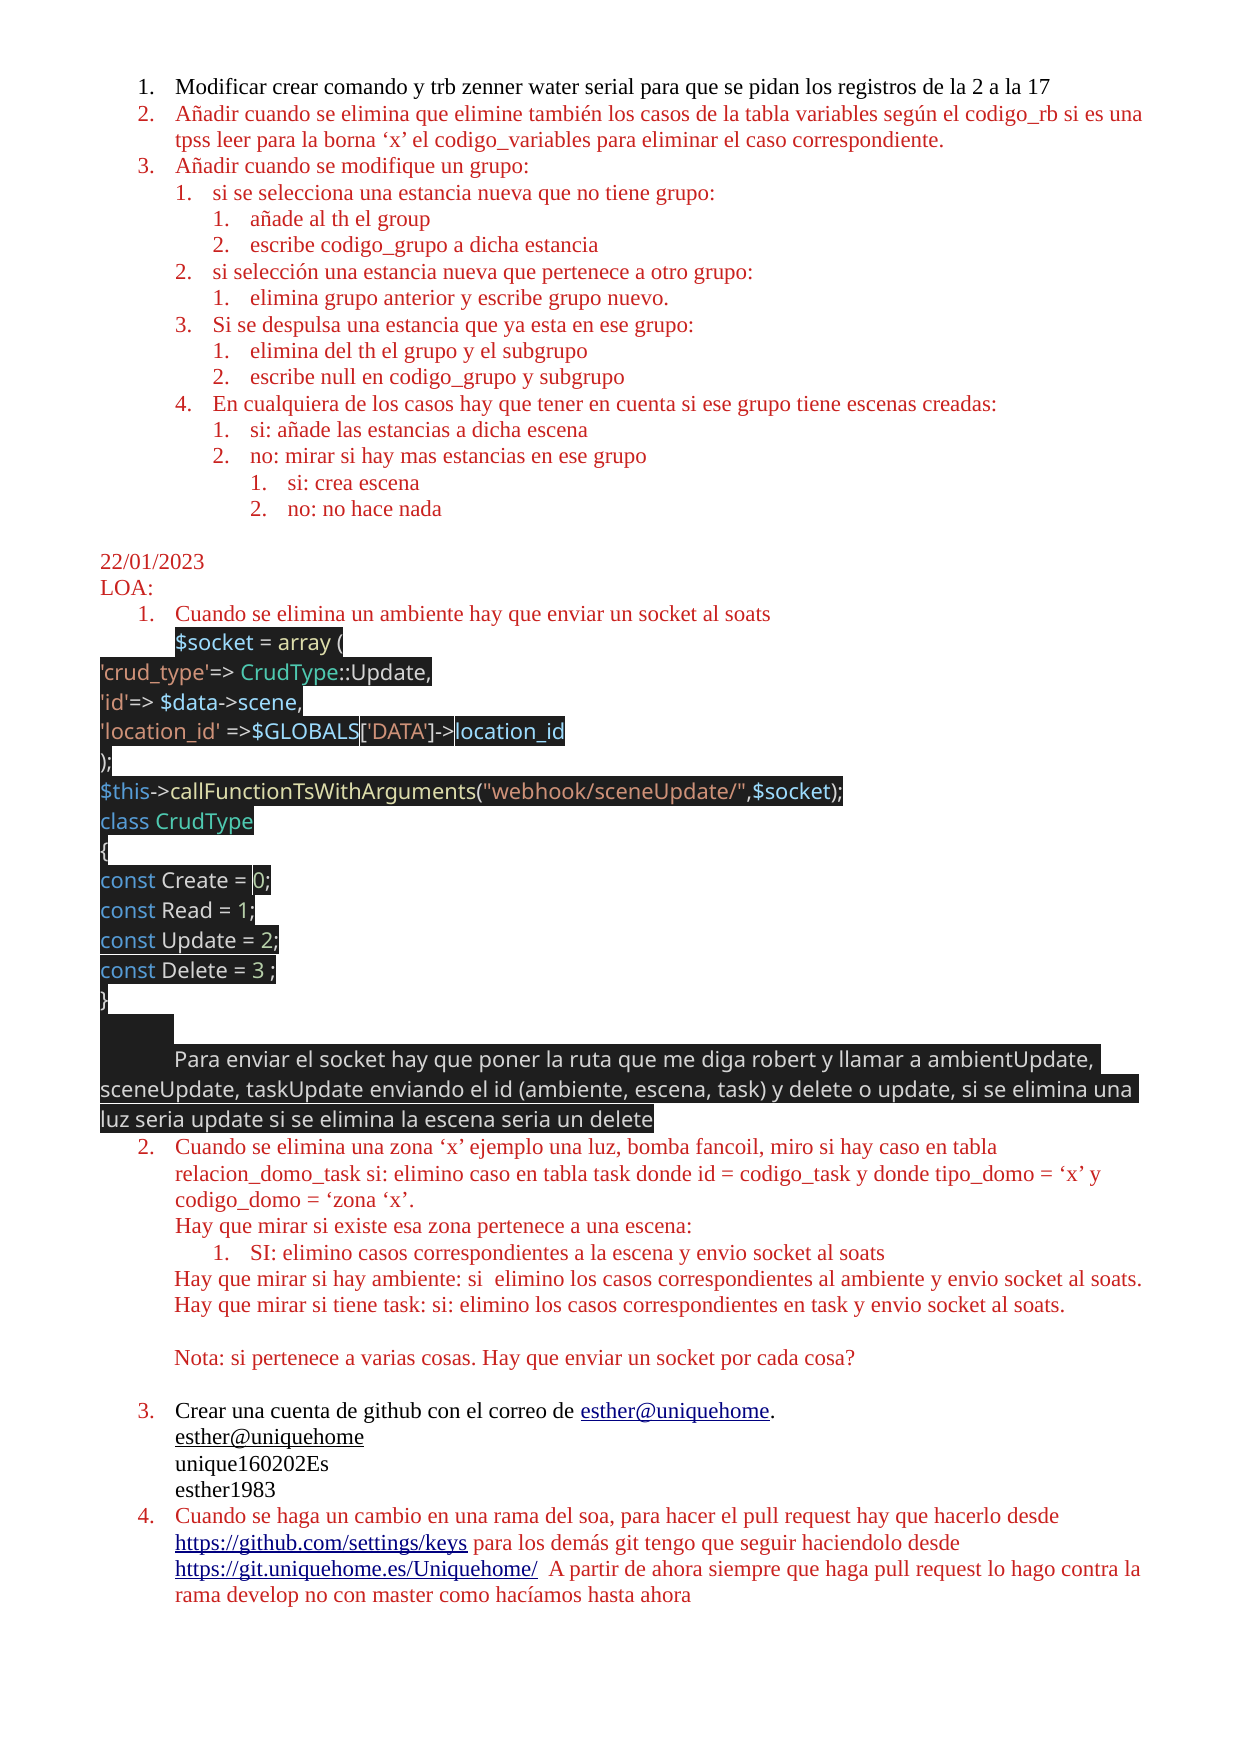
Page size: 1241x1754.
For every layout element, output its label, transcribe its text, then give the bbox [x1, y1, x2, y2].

list esther1983 [137, 1476, 1162, 1502]
list elimina grupo anterior y escribe grupo nuevo. [212, 284, 1162, 311]
list Añadir cuando se modifique un grupo: [137, 152, 1162, 179]
list Hay que mirar si existe esa zona pertenece a una escena: [137, 1212, 1162, 1239]
text const Create = 0; [100, 865, 1162, 895]
text } [100, 984, 1162, 1014]
text 22/01/2023 [100, 548, 1162, 574]
list si selección una estancia nueva que pertenece a otro grupo: [175, 258, 1162, 284]
text class CrudType [100, 806, 1162, 835]
list Cuando se elimina una zona ‘x’ ejemplo una luz, bomba fancoil, miro si hay caso en tabla relacion_domo_task si: elimino caso en tabla task donde id = codigo_task y donde tipo_domo = ‘x’ y codigo_domo = ‘zona ‘x’. [137, 1133, 1162, 1212]
text ); [100, 746, 1162, 776]
list Cuando se elimina un ambiente hay que enviar un socket al soats [137, 601, 1162, 627]
list no: mirar si hay mas estancias en ese grupo [212, 442, 1162, 469]
text const Update = 2; [100, 925, 1162, 954]
text Para enviar el socket hay que poner la ruta que me diga robert y llamar a ambientUpdate, sceneUpdate, taskUpdate enviando el id (ambiente, escena, task) y delete o update, si se elimina una luz seria update si se elimina la escena seria un delete [100, 1044, 1162, 1133]
list escribe codigo_grupo a dicha estancia [212, 232, 1162, 258]
list $socket = array ( [137, 627, 1162, 657]
text 'crud_type'=> CrudType::Update, [100, 657, 1162, 686]
text { [100, 835, 1162, 865]
list SI: elimino casos correspondientes a la escena y envio socket al soats [212, 1239, 1162, 1265]
list Crear una cuenta de github con el correo de esther@uniquehome. [137, 1397, 1162, 1423]
text Nota: si pertenece a varias cosas. Hay que enviar un socket por cada cosa? [100, 1344, 1162, 1371]
text LOA: [100, 574, 1162, 601]
text 'location_id' =>$GLOBALS['DATA']->location_id [100, 716, 1162, 746]
list Cuando se haga un cambio en una rama del soa, para hacer el pull request hay que hacerlo desde https://github.com/settings/keys para los demás git tengo que seguir haciendolo desde https://git.uniquehome.es/Uniquehome/ A partir de ahora siempre que haga pull request lo hago contra la rama develop no con master como hacíamos hasta ahora [137, 1502, 1162, 1608]
text Hay que mirar si hay ambiente: si elimino los casos correspondientes al ambiente y envio socket al soats. [100, 1265, 1162, 1291]
text const Read = 1; [100, 895, 1162, 925]
list añade al th el group [212, 205, 1162, 232]
list si: crea escena [250, 469, 1162, 495]
list no: no hace nada [250, 495, 1162, 521]
text Hay que mirar si tiene task: si: elimino los casos correspondientes en task y envio socket al soats. [100, 1291, 1162, 1318]
list esther@uniquehome [137, 1423, 1162, 1449]
text const Delete = 3 ; [100, 954, 1162, 984]
list si se selecciona una estancia nueva que no tiene grupo: [175, 179, 1162, 205]
list Añadir cuando se elimina que elimine también los casos de la tabla variables según el codigo_rb si es una tpss leer para la borna ‘x’ el codigo_variables para eliminar el caso correspondiente. [137, 100, 1162, 152]
text $this->callFunctionTsWithArguments("webhook/sceneUpdate/",$socket); [100, 776, 1162, 806]
list unique160202Es [137, 1449, 1162, 1476]
list En cualquiera de los casos hay que tener en cuenta si ese grupo tiene escenas creadas: [175, 390, 1162, 416]
list si: añade las estancias a dicha escena [212, 416, 1162, 442]
list Si se despulsa una estancia que ya esta en ese grupo: [175, 311, 1162, 337]
list elimina del th el grupo y el subgrupo [212, 337, 1162, 363]
list escribe null en codigo_grupo y subgrupo [212, 363, 1162, 390]
list Modificar crear comando y trb zenner water serial para que se pidan los registros de la 2 a la 17 [137, 73, 1162, 100]
text 'id'=> $data->scene, [100, 686, 1162, 716]
